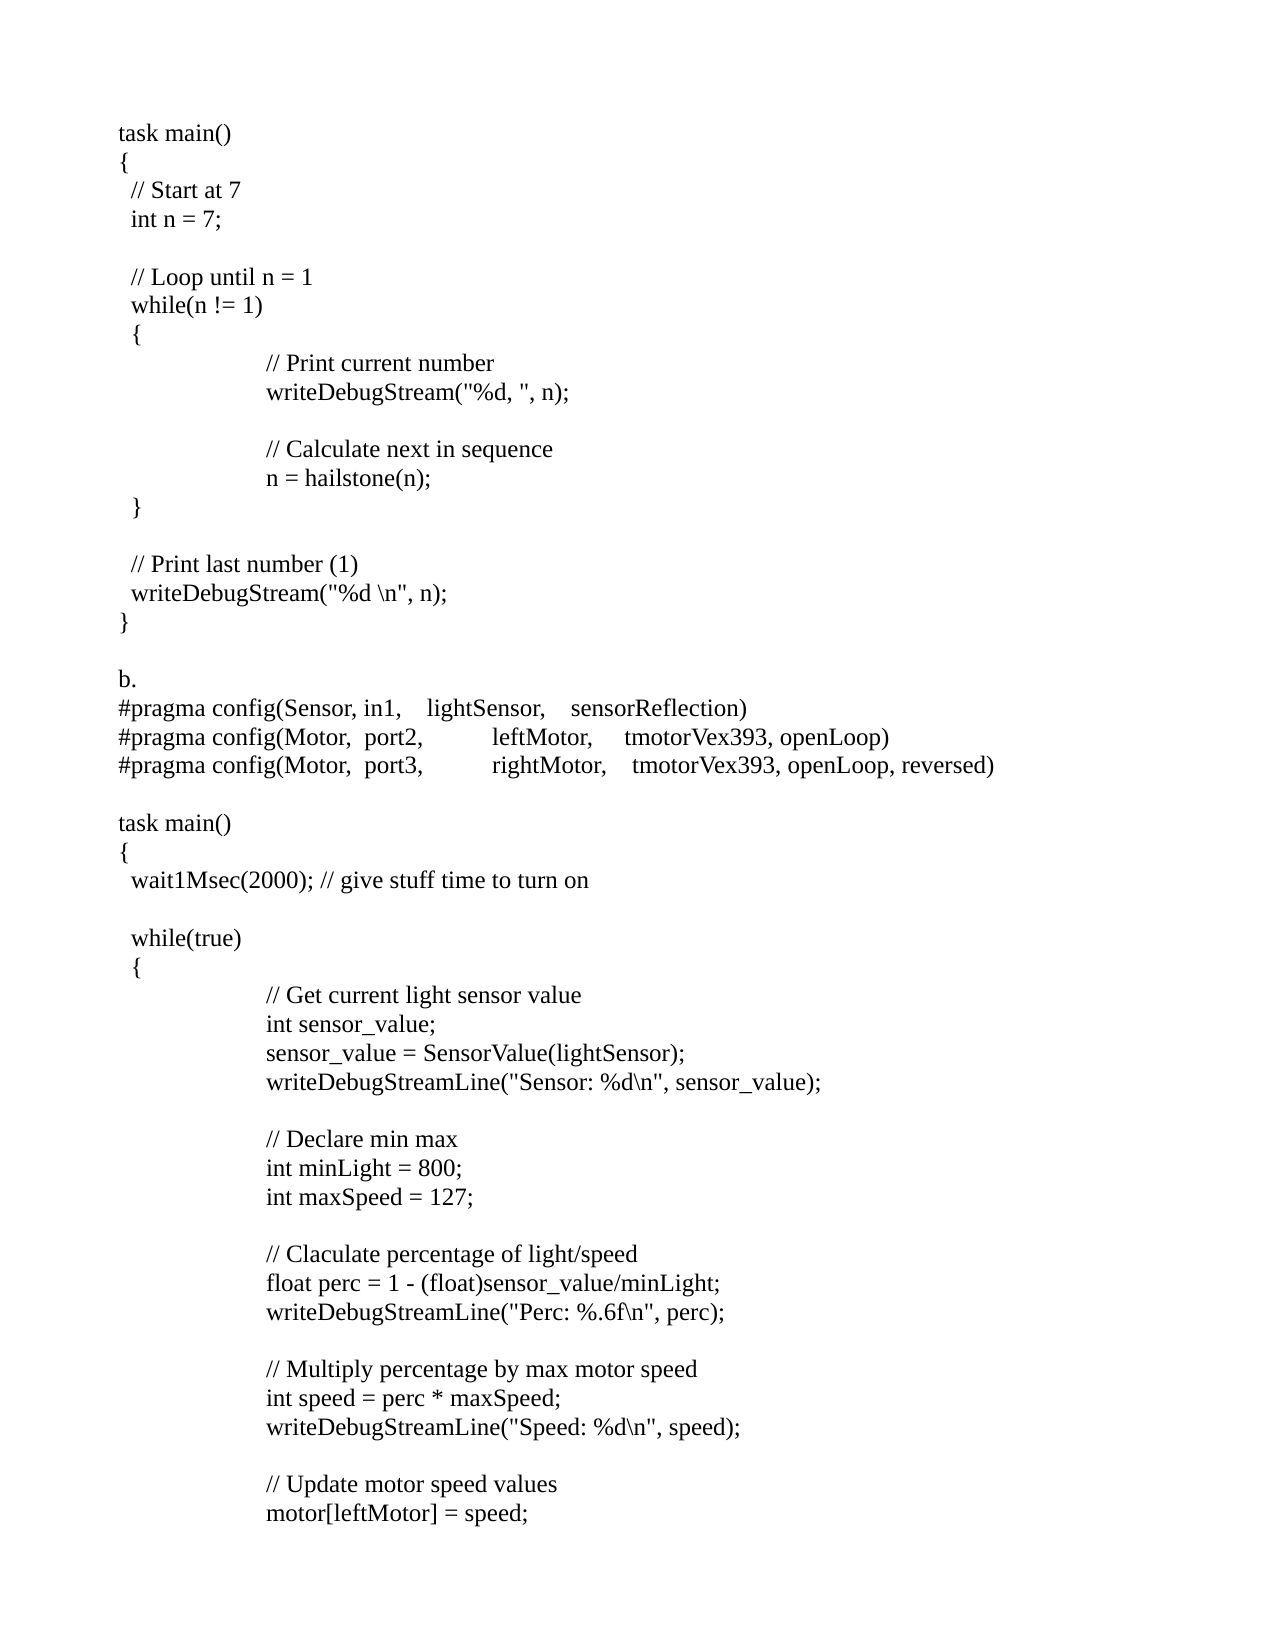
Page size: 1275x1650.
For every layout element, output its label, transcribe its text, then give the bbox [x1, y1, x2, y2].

text writeDebugStreamLine("Sensor: %d\n", sensor_value); [118, 1067, 1157, 1096]
text { [118, 147, 1157, 176]
text int maxSpeed = 127; [118, 1182, 1157, 1211]
text writeDebugStreamLine("Perc: %.6f\n", perc); [118, 1297, 1157, 1326]
text { [118, 837, 1157, 866]
text #pragma config(Sensor, in1, lightSensor, sensorReflection) [118, 693, 1157, 722]
text #pragma config(Motor, port3, rightMotor, tmotorVex393, openLoop, reversed) [118, 751, 1157, 779]
text task main() [118, 808, 1157, 837]
text wait1Msec(2000); // give stuff time to turn on [118, 866, 1157, 894]
text // Print current number [118, 348, 1157, 377]
text // Claculate percentage of light/speed [118, 1239, 1157, 1268]
text while(true) [118, 923, 1157, 952]
text b. [118, 664, 1157, 693]
text while(n != 1) [118, 291, 1157, 319]
text task main() [118, 118, 1157, 147]
text // Multiply percentage by max motor speed [118, 1354, 1157, 1383]
text // Start at 7 [118, 176, 1157, 204]
text n = hailstone(n); [118, 463, 1157, 492]
text } [118, 607, 1157, 636]
text int n = 7; [118, 204, 1157, 233]
text // Get current light sensor value [118, 981, 1157, 1009]
text // Loop until n = 1 [118, 262, 1157, 291]
text motor[leftMotor] = speed; [118, 1498, 1157, 1527]
text { [118, 319, 1157, 348]
text int speed = perc * maxSpeed; [118, 1383, 1157, 1412]
text int sensor_value; [118, 1009, 1157, 1038]
text int minLight = 800; [118, 1153, 1157, 1182]
text float perc = 1 - (float)sensor_value/minLight; [118, 1268, 1157, 1297]
text writeDebugStream("%d \n", n); [118, 578, 1157, 607]
text // Calculate next in sequence [118, 434, 1157, 463]
text sensor_value = SensorValue(lightSensor); [118, 1038, 1157, 1067]
text // Declare min max [118, 1124, 1157, 1153]
text // Print last number (1) [118, 549, 1157, 578]
text writeDebugStreamLine("Speed: %d\n", speed); [118, 1412, 1157, 1441]
text writeDebugStream("%d, ", n); [118, 377, 1157, 406]
text } [118, 492, 1157, 521]
text #pragma config(Motor, port2, leftMotor, tmotorVex393, openLoop) [118, 722, 1157, 751]
text // Update motor speed values [118, 1469, 1157, 1498]
text { [118, 952, 1157, 981]
